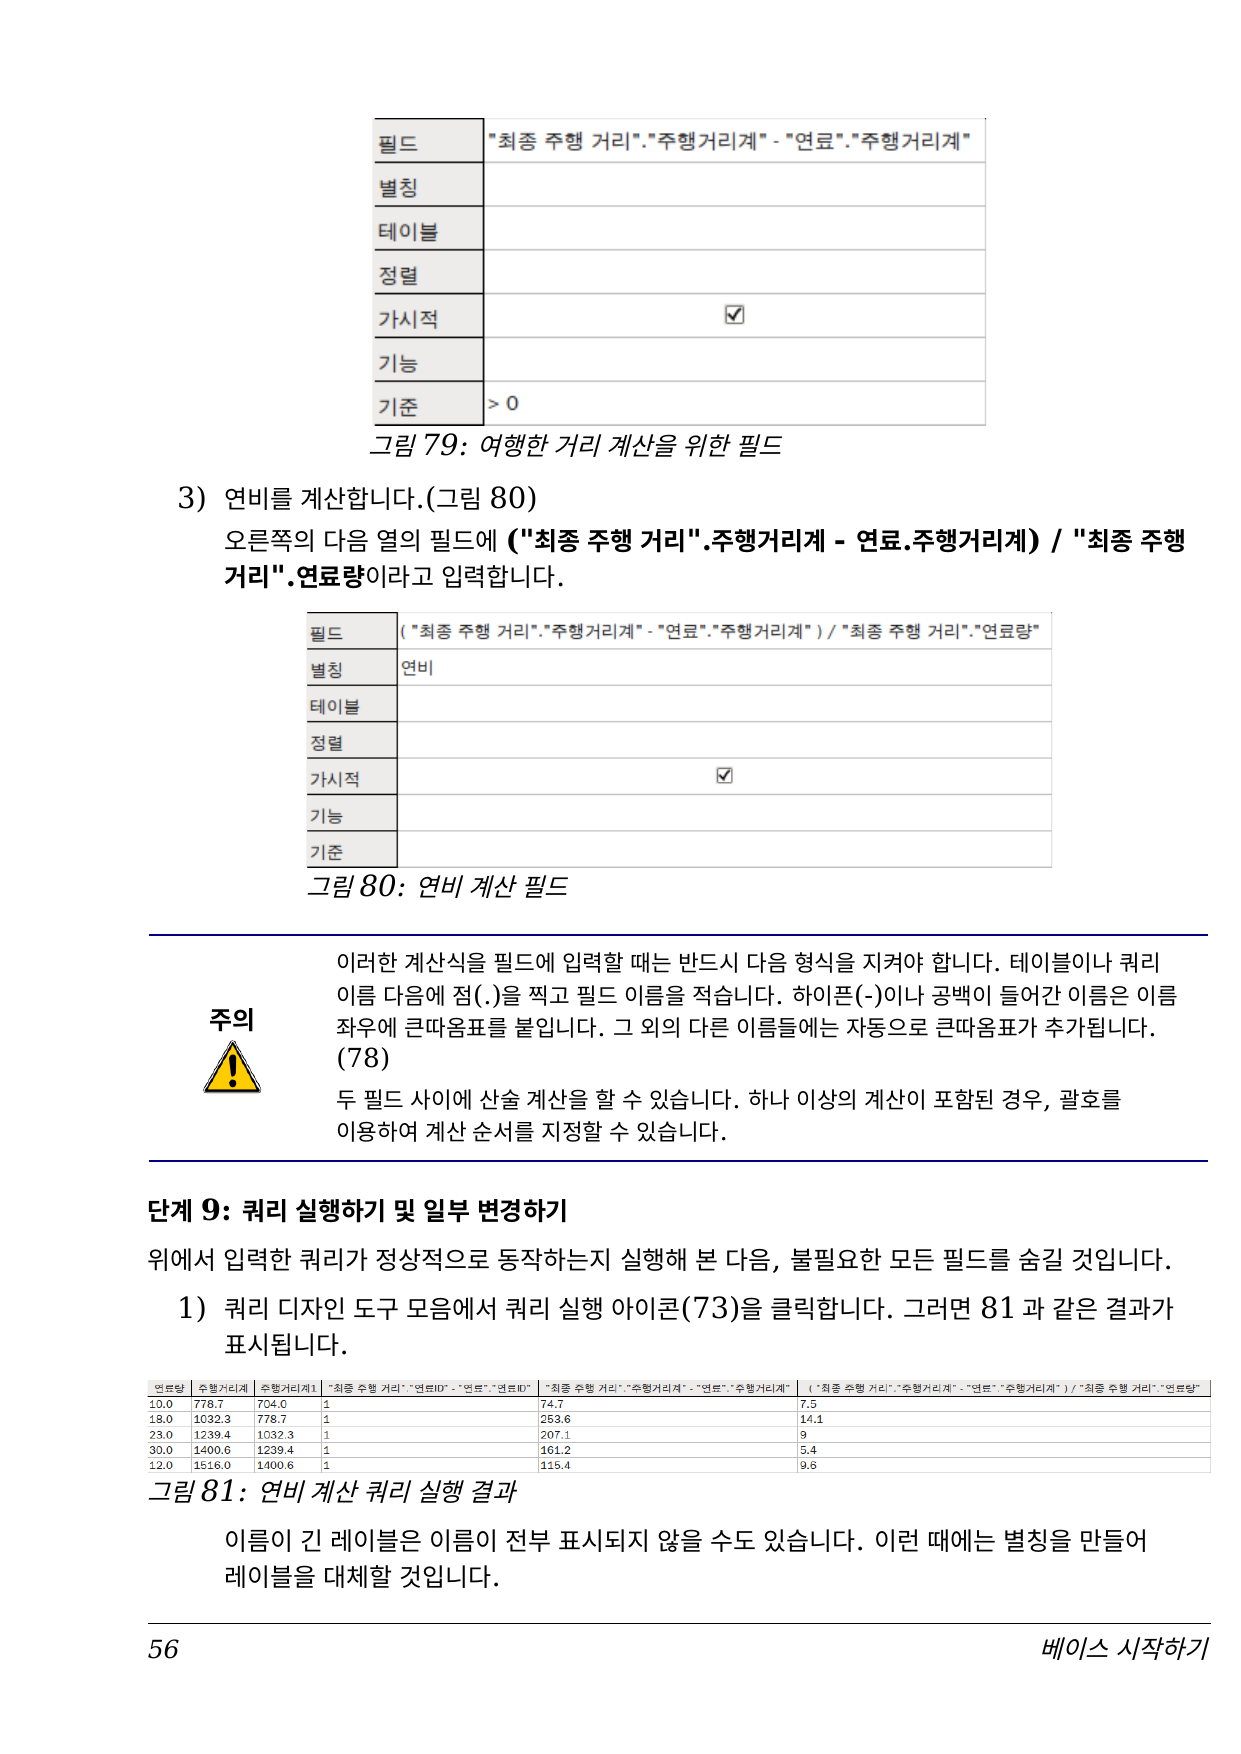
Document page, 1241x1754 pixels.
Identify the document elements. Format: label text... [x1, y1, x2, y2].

text 그림 81: 연비 계산 쿼리 실행 결과 [148, 1473, 1211, 1508]
list 이름이 긴 레이블은 이름이 전부 표시되지 않을 수도 있습니다. 이런 때에는 별칭을 만들어 레이블을 대체할 것입니다. [224, 1521, 1211, 1593]
table_header 주의 [149, 936, 315, 1160]
picture [306, 612, 1053, 868]
picture [147, 1380, 1211, 1473]
text 위에서 입력한 쿼리가 정상적으로 동작하는지 실행해 본 다음, 불필요한 모든 필드를 숨길 것입니다. [148, 1241, 1211, 1277]
picture [372, 118, 987, 426]
text 단계 9: 쿼리 실행하기 및 일부 변경하기 [148, 1192, 1211, 1228]
text 그림 79: 여행한 거리 계산을 위한 필드 [368, 118, 990, 462]
text 그림 80: 연비 계산 필드 [306, 868, 1052, 904]
table_header 이러한 계산식을 필드에 입력할 때는 반드시 다음 형식을 지켜야 합니다. 테이블이나 쿼리 이름 다음에 점(.)을 찍고 필드 이름을 적습니다. 하이픈(-)이나 공백이 들어간 이름은 이름 좌우에 큰따옴표를 붙입니다. 그 외의 다른 이름들에는 자동으로 큰따옴표가 추가됩니다.(그림 78) 두 필드 사이에 산술 계산을 할 수 있습니다. 하나 이상의 계산이 포함된 경우, 괄호를 이용하여 계산 순서를 지정할 수 있습니다. [315, 936, 1208, 1160]
list 오른쪽의 다음 열의 필드에 ("최종 주행 거리".주행거리계 - 연료.주행거리계) / "최종 주행 거리".연료량이라고 입력합니다. [224, 522, 1211, 594]
picture [199, 1036, 265, 1097]
list 연비를 계산합니다.(그림 80) [207, 479, 1211, 515]
list 쿼리 디자인 도구 모음에서 쿼리 실행 아이콘(그림 73)을 클릭합니다. 그러면 그림 81과 같은 결과가 표시됩니다. [207, 1289, 1211, 1362]
